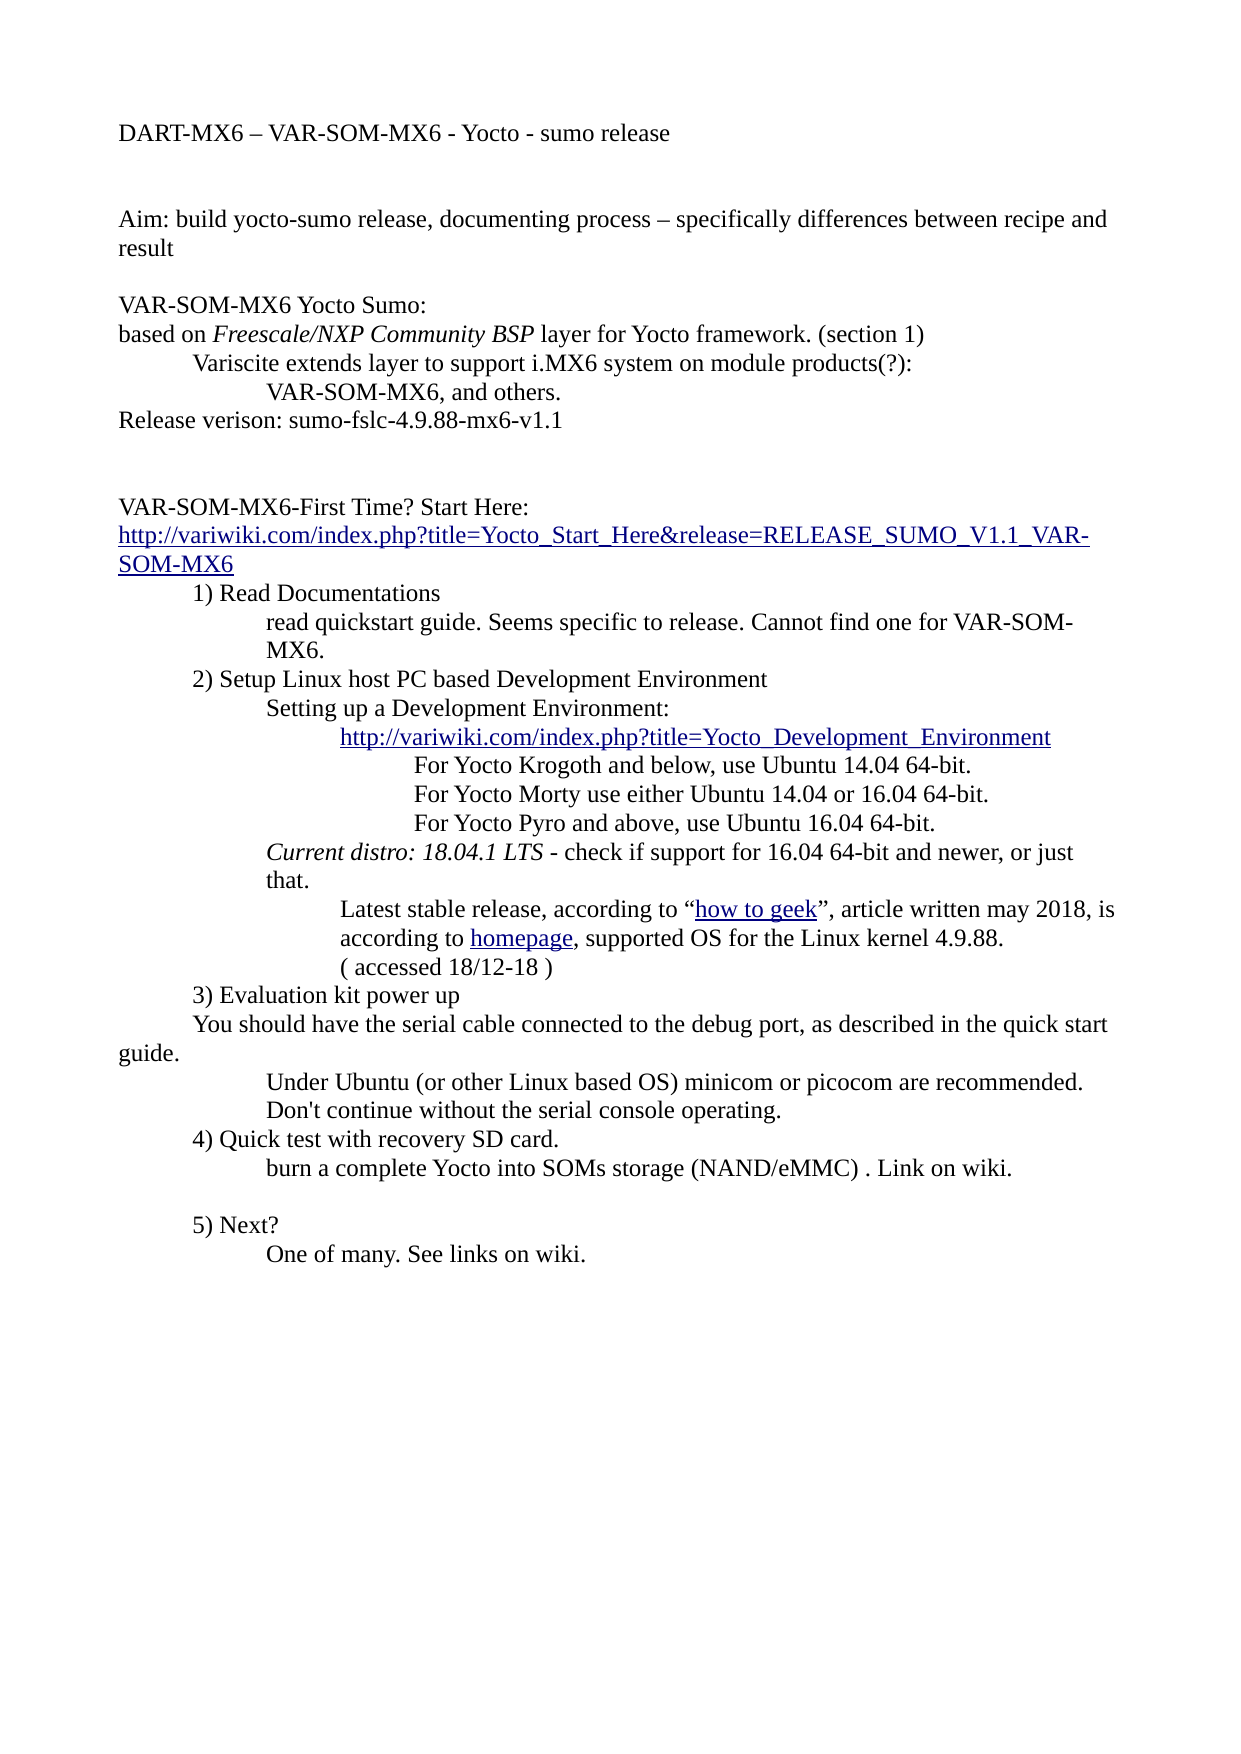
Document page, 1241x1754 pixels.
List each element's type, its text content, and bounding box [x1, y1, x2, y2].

text For Yocto Pyro and above, use Ubuntu 16.04 64-bit. [118, 808, 1122, 837]
text Release verison: sumo-fslc-4.9.88-mx6-v1.1 [118, 406, 1122, 434]
text Under Ubuntu (or other Linux based OS) minicom or picocom are recommended. [118, 1067, 1122, 1096]
text http://variwiki.com/index.php?title=Yocto_Development_Environment [118, 722, 1122, 751]
text Aim: build yocto-sumo release, documenting process – specifically differences between recipe and result [118, 204, 1122, 262]
text VAR-SOM-MX6, and others. [118, 377, 1122, 406]
text http://variwiki.com/index.php?title=Yocto_Start_Here&release=RELEASE_SUMO_V1.1_VAR-SOM-MX6 [118, 521, 1122, 578]
text 2) Setup Linux host PC based Development Environment [118, 664, 1122, 693]
text For Yocto Morty use either Ubuntu 14.04 or 16.04 64-bit. [118, 779, 1122, 808]
text One of many. See links on wiki. [118, 1239, 1122, 1268]
text For Yocto Krogoth and below, use Ubuntu 14.04 64-bit. [118, 751, 1122, 779]
text DART-MX6 – VAR-SOM-MX6 - Yocto - sumo release [118, 118, 1122, 147]
text VAR-SOM-MX6-First Time? Start Here: [118, 492, 1122, 521]
text according to homepage, supported OS for the Linux kernel 4.9.88. ( accessed 18/12-18 ) [118, 923, 1122, 981]
text read quickstart guide. Seems specific to release. Cannot find one for VAR-SOM- MX6. [118, 607, 1122, 664]
text Don't continue without the serial console operating. [118, 1096, 1122, 1124]
text 5) Next? [118, 1211, 1122, 1239]
text VAR-SOM-MX6 Yocto Sumo: [118, 291, 1122, 319]
text Variscite extends layer to support i.MX6 system on module products(?): [118, 348, 1122, 377]
text Current distro: 18.04.1 LTS - check if support for 16.04 64-bit and newer, or just that. [118, 837, 1122, 894]
text Latest stable release, according to “how to geek”, article written may 2018, is [118, 894, 1122, 923]
text burn a complete Yocto into SOMs storage (NAND/eMMC) . Link on wiki. [118, 1153, 1122, 1182]
text 3) Evaluation kit power up [118, 981, 1122, 1009]
text 1) Read Documentations [118, 578, 1122, 607]
text 4) Quick test with recovery SD card. [118, 1124, 1122, 1153]
text based on Freescale/NXP Community BSP layer for Yocto framework. (section 1) [118, 319, 1122, 348]
text Setting up a Development Environment: [118, 693, 1122, 722]
text You should have the serial cable connected to the debug port, as described in the quick start guide. [118, 1009, 1122, 1067]
